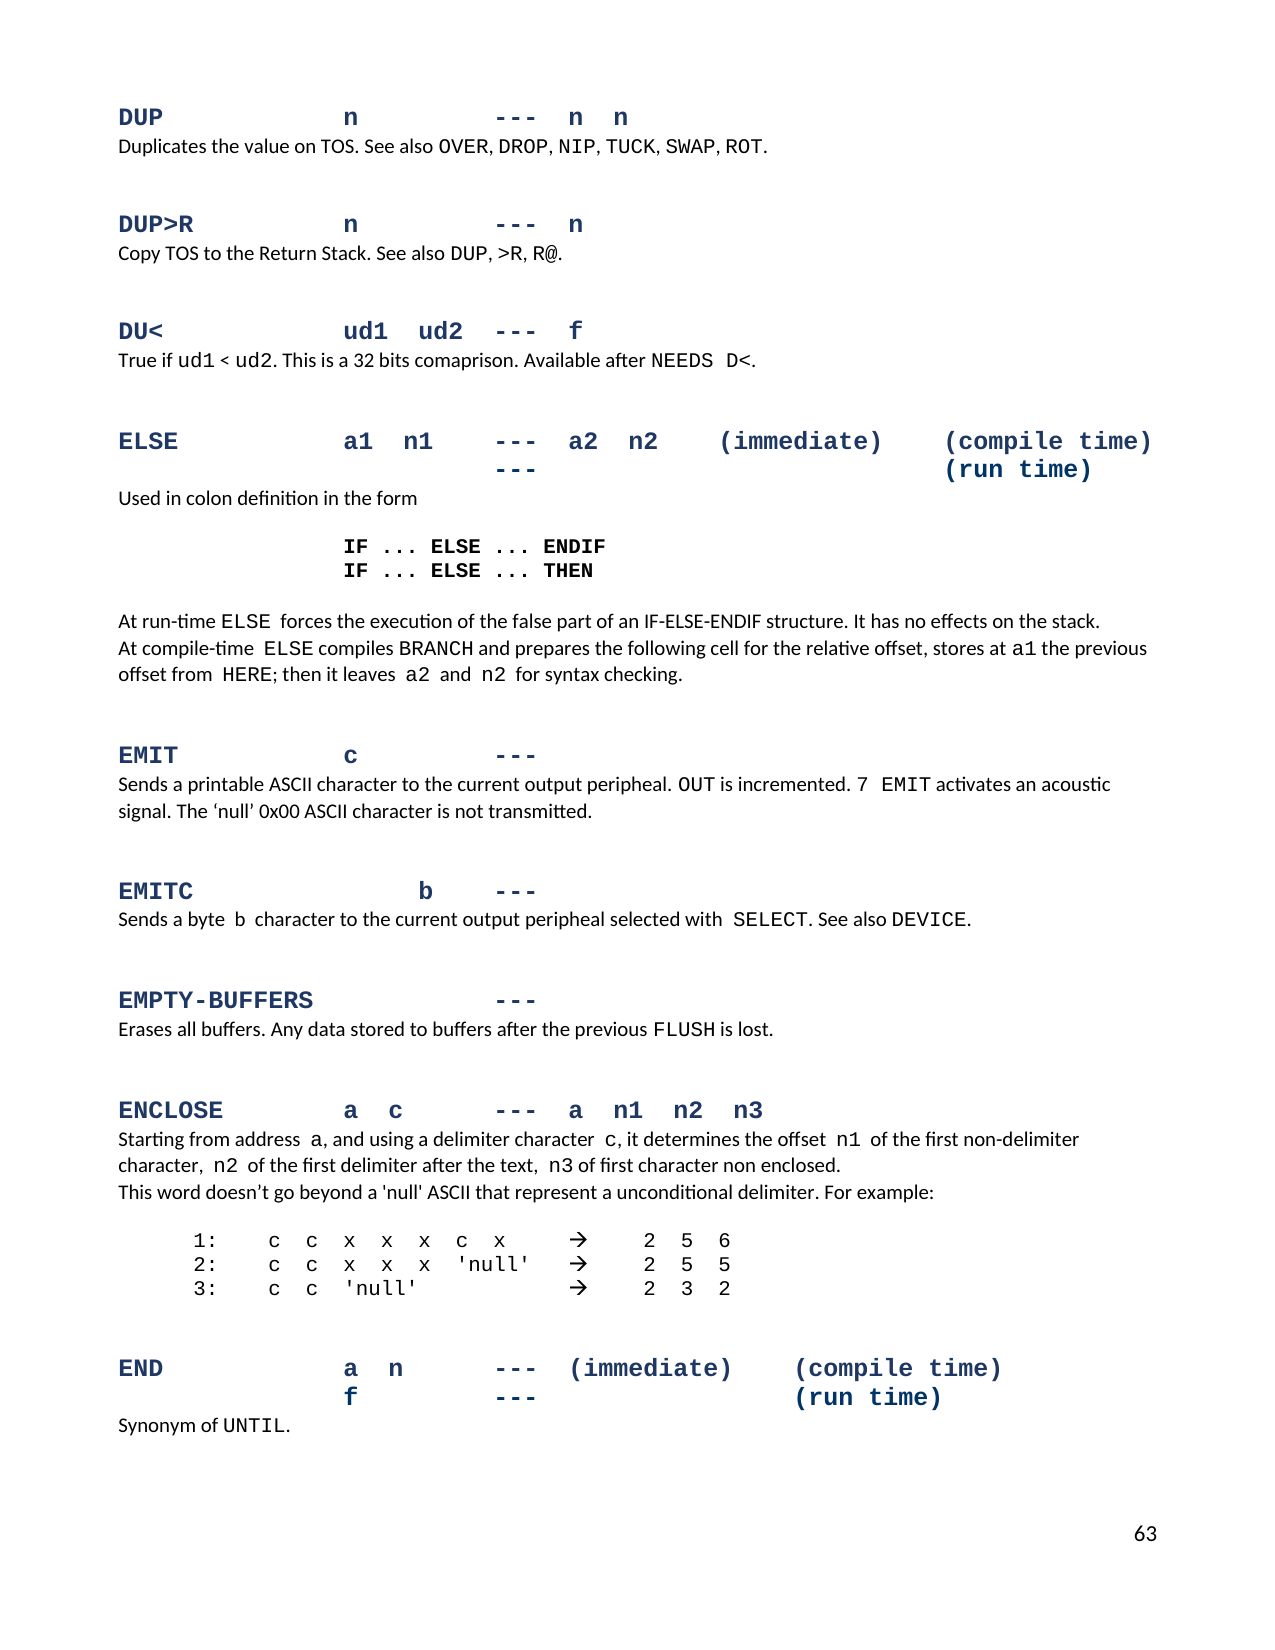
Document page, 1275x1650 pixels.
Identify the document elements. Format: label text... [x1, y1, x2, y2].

text Duplicates the value on TOS. See also OVER, DROP, NIP, TUCK, SWAP, ROT. [118, 133, 1157, 159]
subtitle EMPTY-BUFFERS --- [118, 988, 1157, 1016]
text Used in colon definition in the form [118, 485, 1157, 511]
subtitle EMITC b --- [118, 878, 1157, 907]
subtitle DUP n --- n n [118, 104, 1157, 133]
subtitle DU< ud1 ud2 --- f [118, 319, 1157, 347]
text Erases all buffers. Any data stored to buffers after the previous FLUSH is lost. [118, 1016, 1157, 1043]
text f --- (run time) [118, 1384, 1157, 1413]
text 1: c c x x x c x  2 5 6 [118, 1230, 1157, 1254]
text IF ... ELSE ... ENDIF [118, 536, 1157, 560]
subtitle END a n --- (immediate) (compile time) [118, 1356, 1157, 1384]
text 2: c c x x x 'null'  2 5 5 [118, 1254, 1157, 1277]
text Sends a byte b character to the current output peripheal selected with SELECT. See also DEVICE. [118, 907, 1157, 933]
text Starting from address a, and using a delimiter character c, it determines the offset n1 of the first non-delimiter character, n2 of the first delimiter after the text, n3 of first character non enclosed. [118, 1126, 1157, 1179]
subtitle EMIT c --- [118, 743, 1157, 771]
subtitle DUP>R n --- n [118, 212, 1157, 240]
text Synonym of UNTIL. [118, 1413, 1157, 1439]
text This word doesn’t go beyond a 'null' ASCII that represent a unconditional delimiter. For example: [118, 1179, 1157, 1204]
text --- (run time) [118, 457, 1157, 485]
text IF ... ELSE ... THEN [118, 560, 1157, 583]
subtitle ELSE a1 n1 --- a2 n2 (immediate) (compile time) [118, 428, 1157, 457]
text 3: c c 'null'  2 3 2 [118, 1277, 1157, 1301]
text At run-time ELSE forces the execution of the false part of an IF-ELSE-ENDIF structure. It has no effects on the stack. [118, 609, 1157, 635]
text Copy TOS to the Return Stack. See also DUP, >R, R@. [118, 240, 1157, 266]
subtitle ENCLOSE a c --- a n1 n2 n3 [118, 1098, 1157, 1126]
text True if ud1 < ud2. This is a 32 bits comaprison. Available after NEEDS D<. [118, 347, 1157, 373]
text At compile-time ELSE compiles BRANCH and prepares the following cell for the relative offset, stores at a1 the previous offset from HERE; then it leaves a2 and n2 for syntax checking. [118, 635, 1157, 688]
text Sends a printable ASCII character to the current output peripheal. OUT is incremented. 7 EMIT activates an acoustic signal. The ‘null’ 0x00 ASCII character is not transmitted. [118, 771, 1157, 823]
